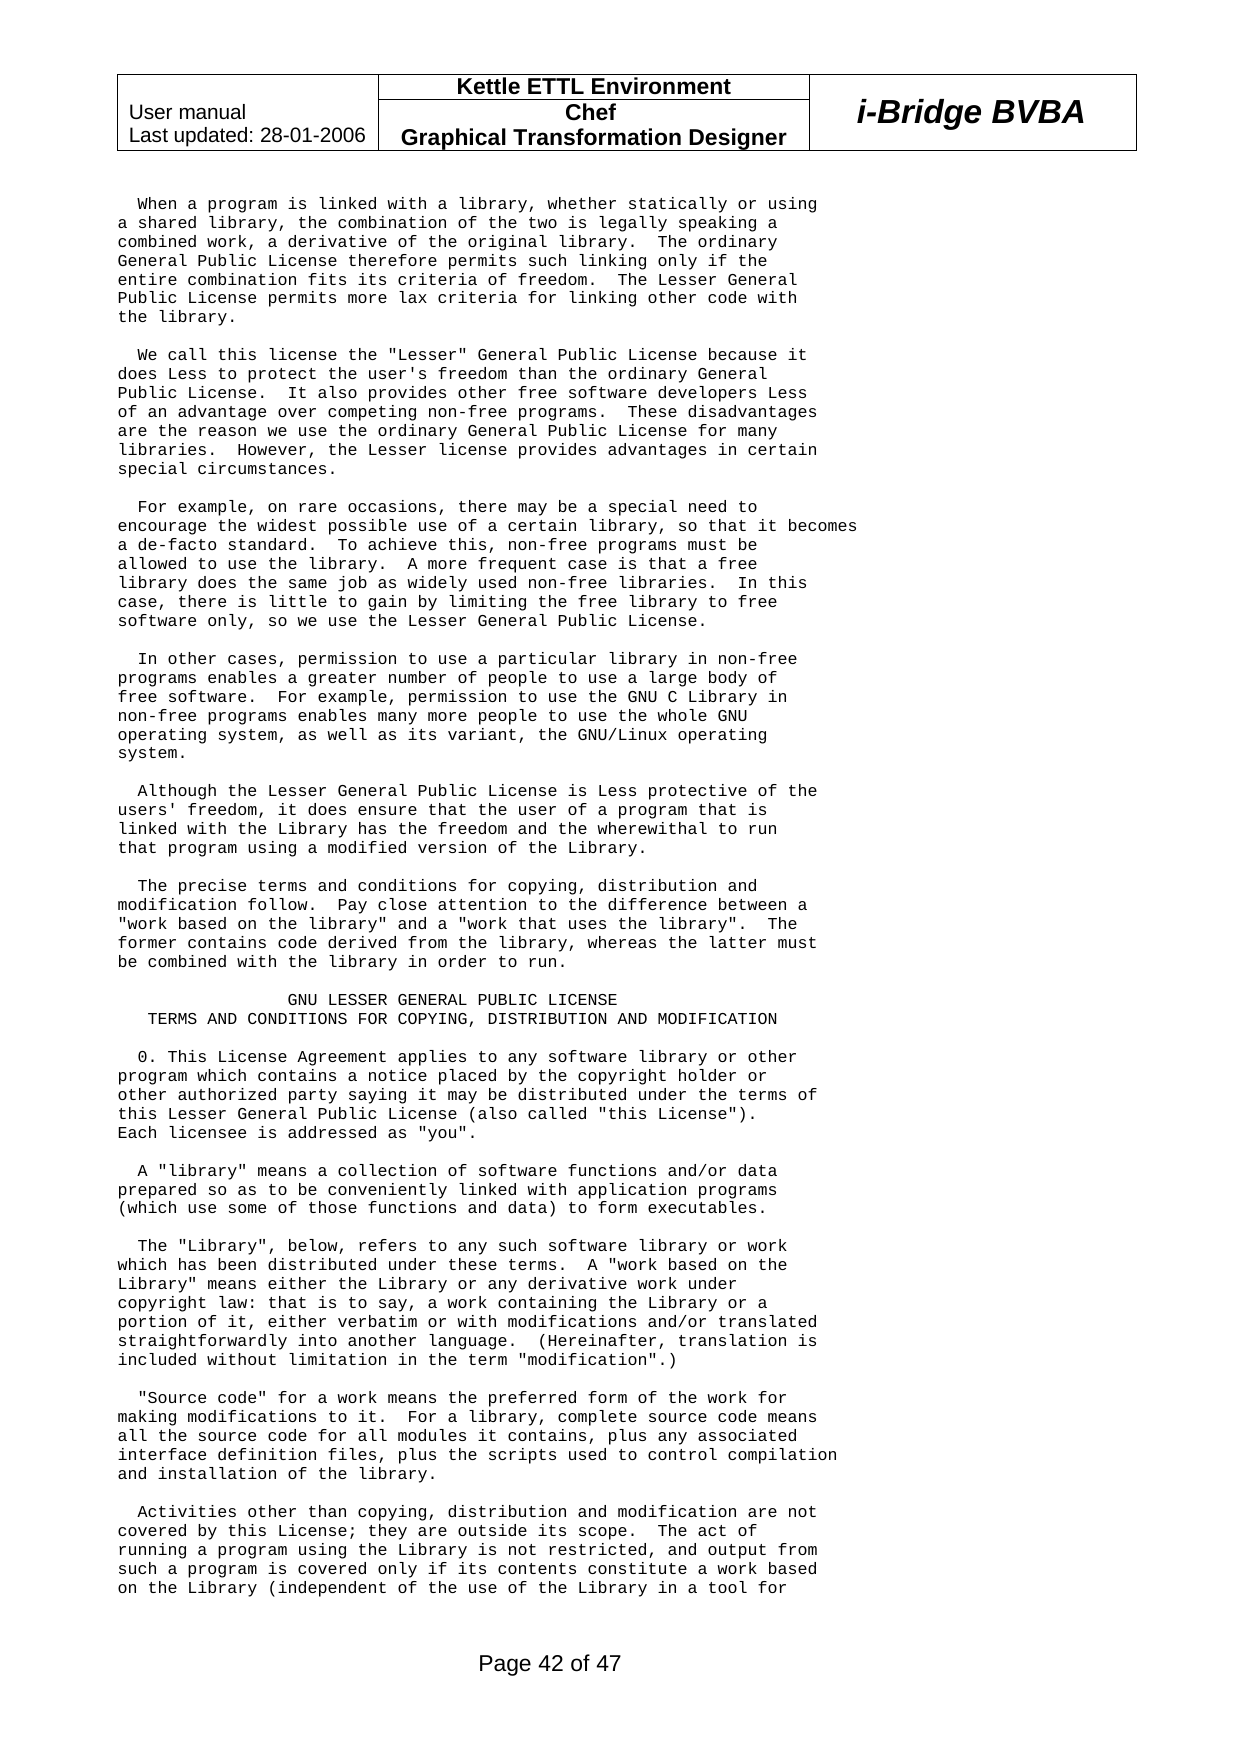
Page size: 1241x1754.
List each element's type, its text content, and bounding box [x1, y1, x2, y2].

text When a program is linked with a library, whether statically or using a shared library, the combination of the two is legally speaking a combined work, a derivative of the original library. The ordinary General Public License therefore permits such linking only if the entire combination fits its criteria of freedom. The Lesser General Public License permits more lax criteria for linking other code with the library. We call this license the "Lesser" General Public License because it does Less to protect the user's freedom than the ordinary General Public License. It also provides other free software developers Less of an advantage over competing non-free programs. These disadvantages are the reason we use the ordinary General Public License for many libraries. However, the Lesser license provides advantages in certain special circumstances. For example, on rare occasions, there may be a special need to encourage the widest possible use of a certain library, so that it becomes a de-facto standard. To achieve this, non-free programs must be allowed to use the library. A more frequent case is that a free library does the same job as widely used non-free libraries. In this case, there is little to gain by limiting the free library to free software only, so we use the Lesser General Public License. In other cases, permission to use a particular library in non-free programs enables a greater number of people to use a large body of free software. For example, permission to use the GNU C Library in non-free programs enables many more people to use the whole GNU operating system, as well as its variant, the GNU/Linux operating system. Although the Lesser General Public License is Less protective of the users' freedom, it does ensure that the user of a program that is linked with the Library has the freedom and the wherewithal to run that program using a modified version of the Library. The precise terms and conditions for copying, distribution and modification follow. Pay close attention to the difference between a "work based on the library" and a "work that uses the library". The former contains code derived from the library, whereas the latter must be combined with the library in order to run. GNU LESSER GENERAL PUBLIC LICENSE TERMS AND CONDITIONS FOR COPYING, DISTRIBUTION AND MODIFICATION 0. This License Agreement applies to any software library or other program which contains a notice placed by the copyright holder or other authorized party saying it may be distributed under the terms of this Lesser General Public License (also called "this License"). Each licensee is addressed as "you". A "library" means a collection of software functions and/or data prepared so as to be conveniently linked with application programs (which use some of those functions and data) to form executables. The "Library", below, refers to any such software library or work which has been distributed under these terms. A "work based on the Library" means either the Library or any derivative work under copyright law: that is to say, a work containing the Library or a portion of it, either verbatim or with modifications and/or translated straightforwardly into another language. (Hereinafter, translation is included without limitation in the term "modification".) "Source code" for a work means the preferred form of the work for making modifications to it. For a library, complete source code means all the source code for all modules it contains, plus any associated interface definition files, plus the scripts used to control compilation and installation of the library. Activities other than copying, distribution and modification are not covered by this License; they are outside its scope. The act of running a program using the Library is not restricted, and output from such a program is covered only if its contents constitute a work based on the Library (independent of the use of the Library in a tool for [117, 176, 1137, 1598]
